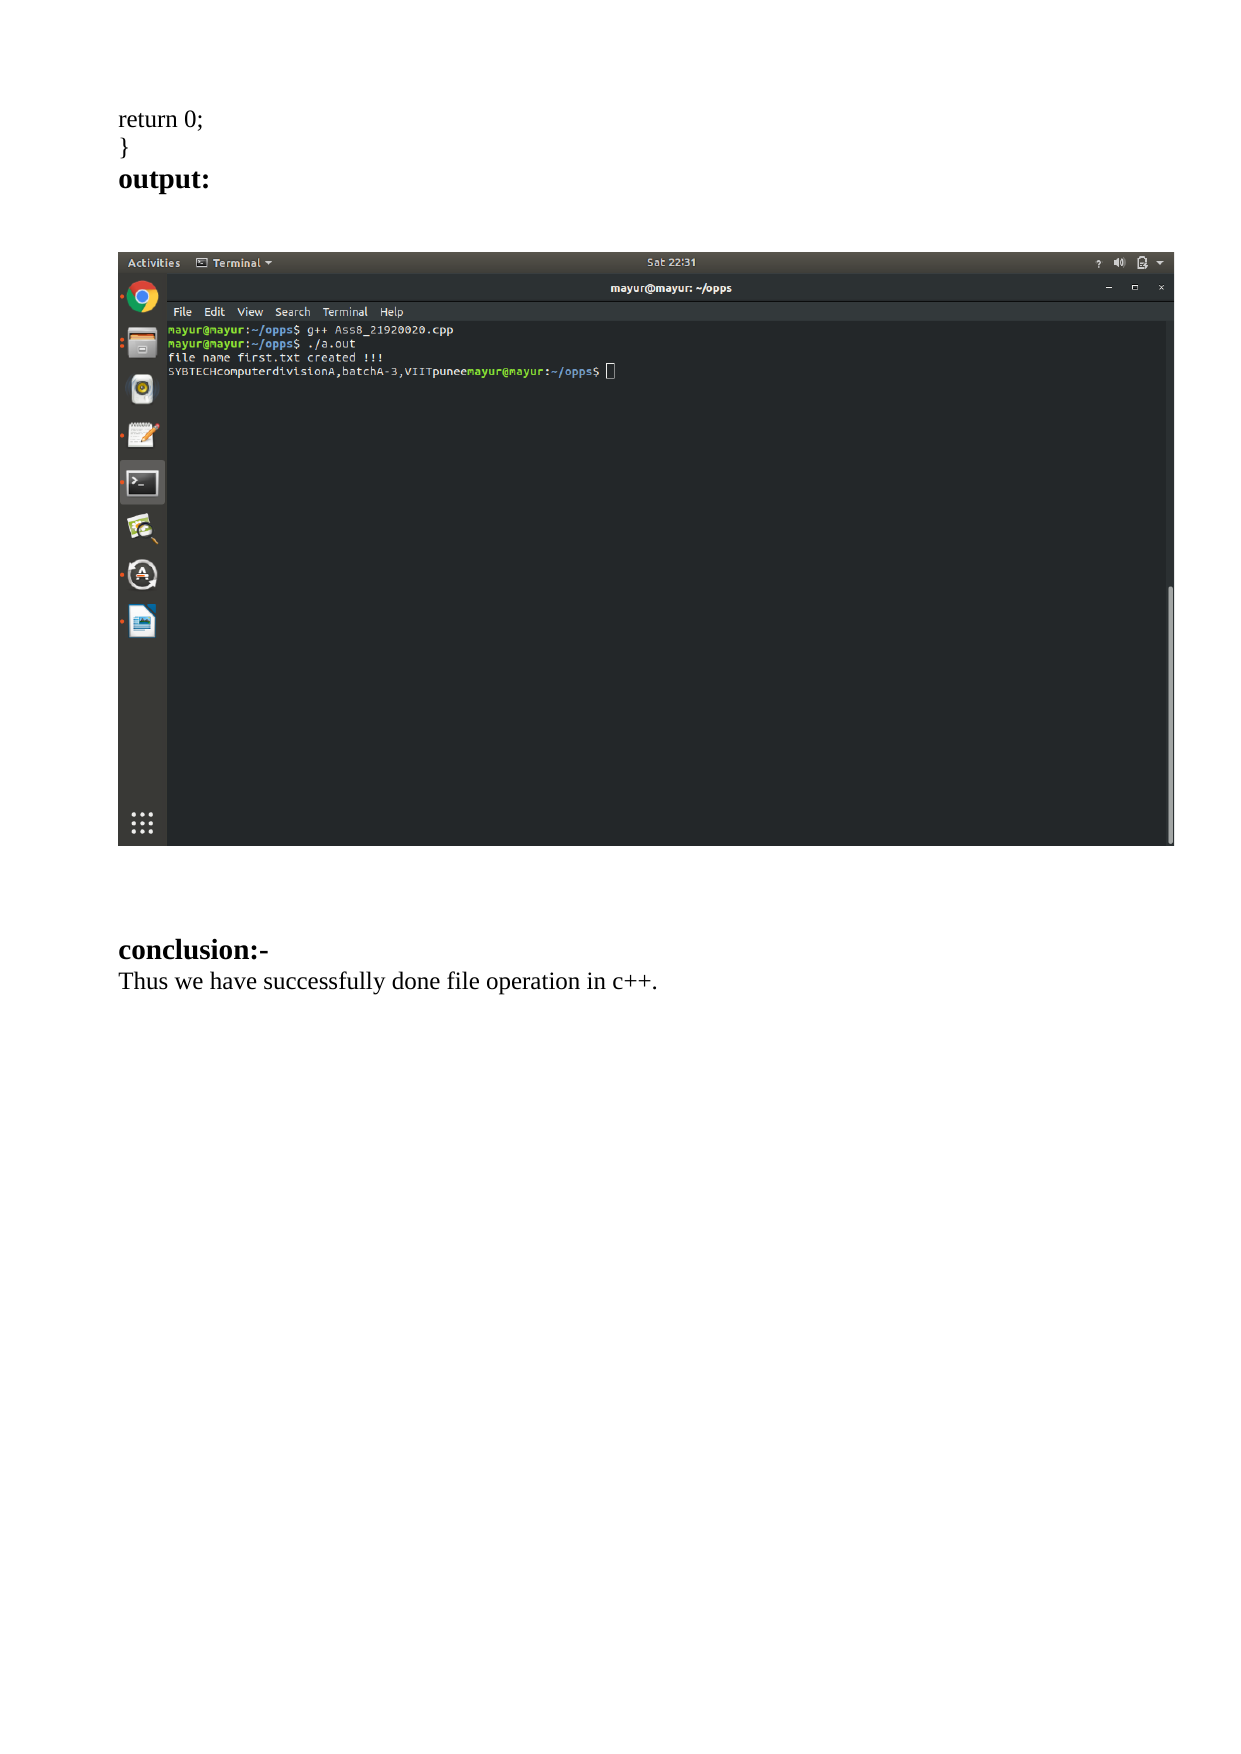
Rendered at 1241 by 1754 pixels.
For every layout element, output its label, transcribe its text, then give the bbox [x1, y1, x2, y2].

text return 0; [118, 104, 1122, 132]
picture [118, 252, 1175, 846]
text Thus we have successfully done file operation in c++. [118, 966, 1122, 994]
text } [118, 132, 1122, 161]
text output: [118, 161, 1122, 195]
text conclusion:- [118, 932, 1122, 966]
